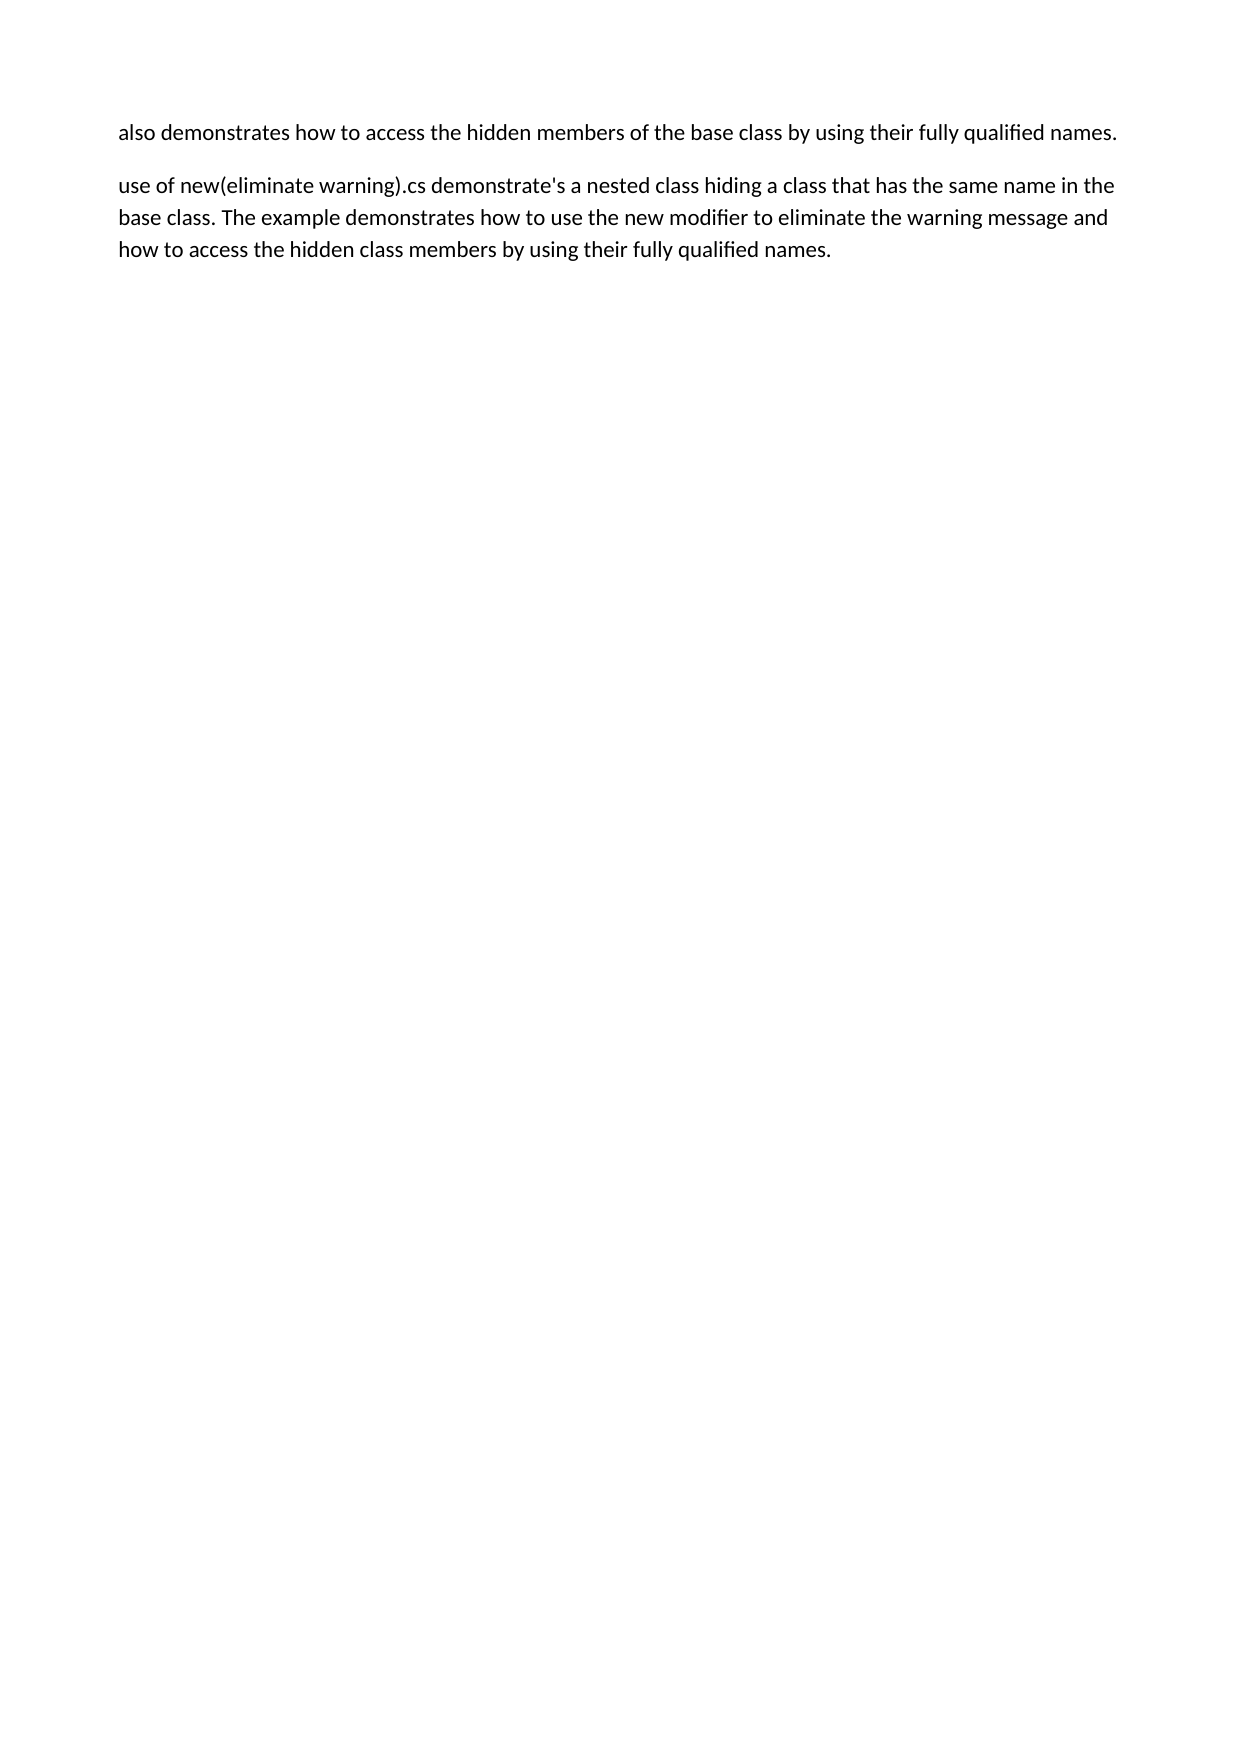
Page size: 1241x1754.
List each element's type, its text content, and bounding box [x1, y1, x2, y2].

text also demonstrates how to access the hidden members of the base class by using their fully qualified names. [118, 118, 1122, 146]
text use of new(eliminate warning).cs demonstrate's a nested class hiding a class that has the same name in the base class. The example demonstrates how to use the new modifier to eliminate the warning message and how to access the hidden class members by using their fully qualified names. [118, 171, 1122, 263]
